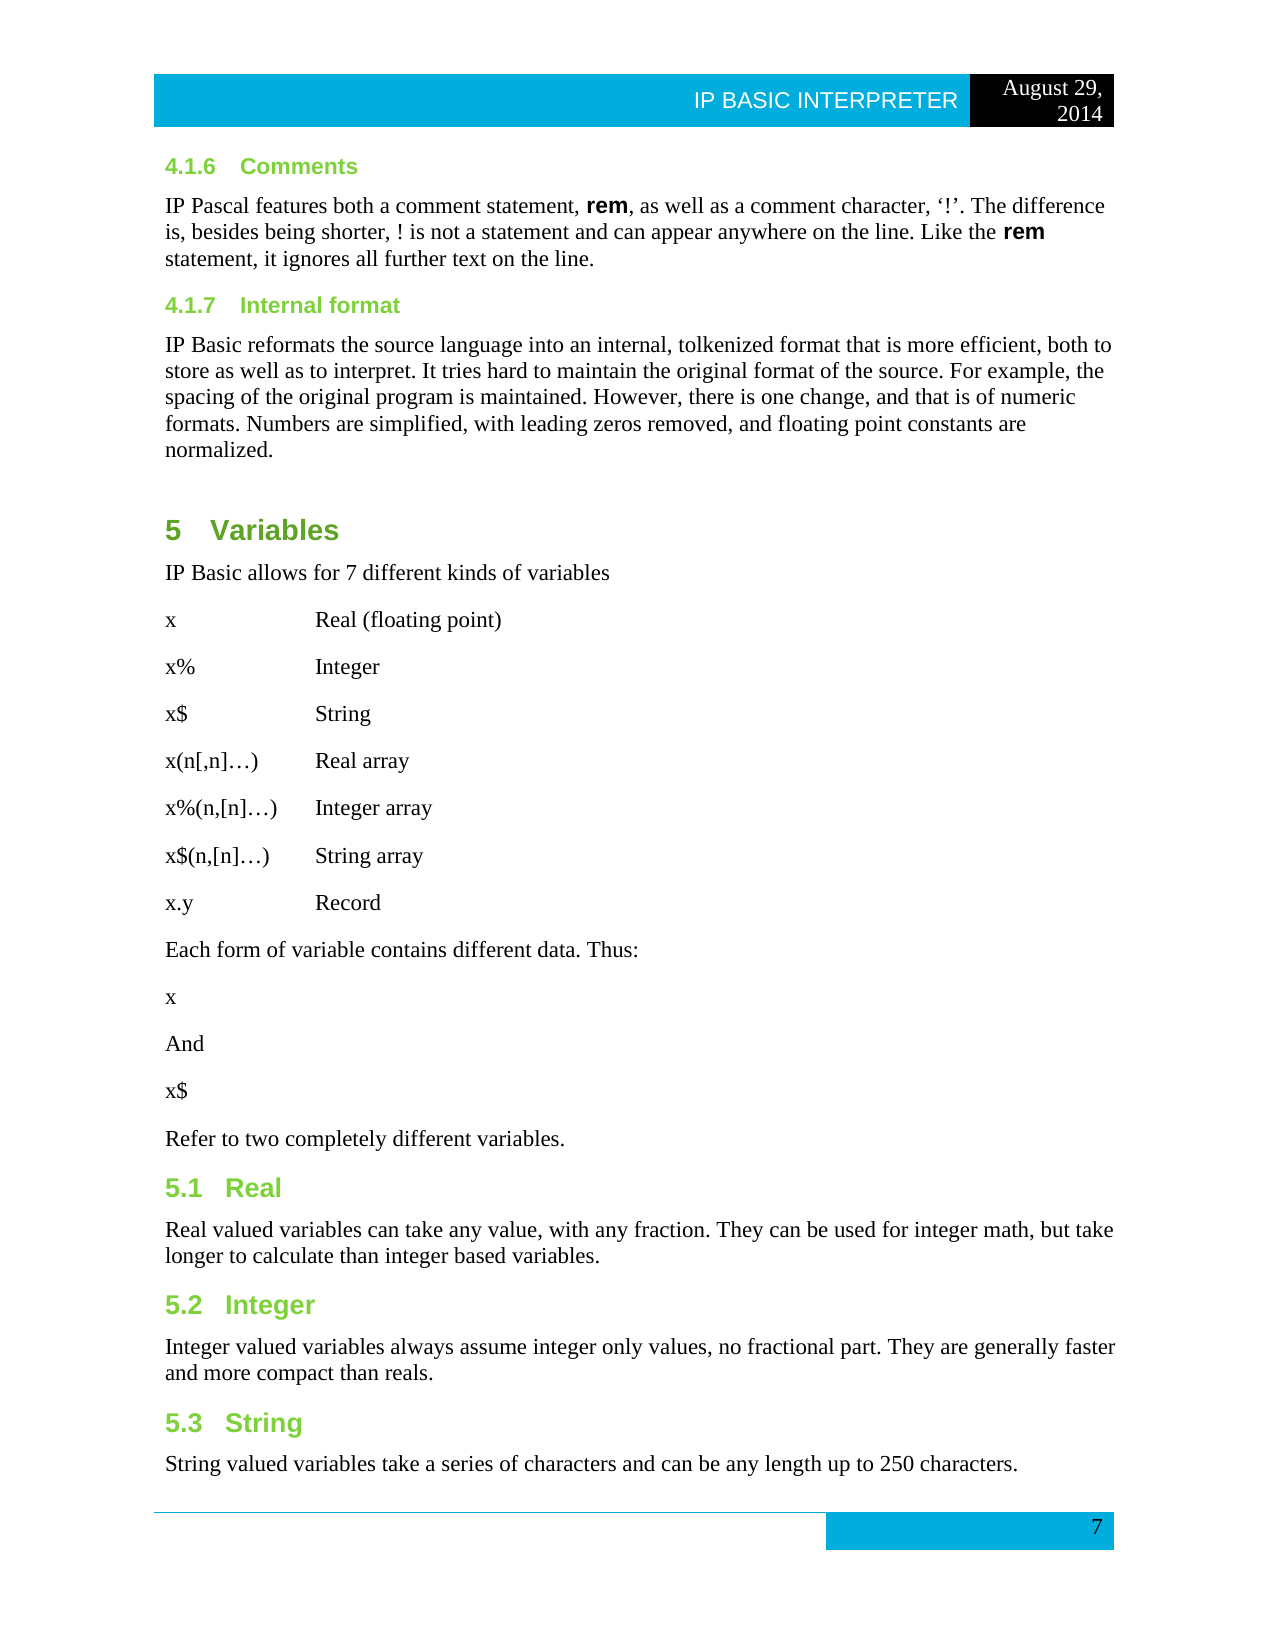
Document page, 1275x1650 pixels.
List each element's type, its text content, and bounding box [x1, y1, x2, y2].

text String valued variables take a series of characters and can be any length up to 250 characters. [165, 1450, 1125, 1477]
text Each form of variable contains different data. Thus: [165, 936, 1125, 962]
subtitle Integer [165, 1289, 1125, 1321]
text x(n[,n]…) Real array [165, 747, 1125, 774]
text x%(n,[n]…) Integer array [165, 794, 1125, 821]
text x.y Record [165, 889, 1125, 915]
text x$ String [165, 700, 1125, 726]
text x Real (floating point) [165, 606, 1125, 632]
text Refer to two completely different variables. [165, 1125, 1125, 1151]
subtitle String [165, 1407, 1125, 1438]
subtitle Internal format [165, 292, 1125, 318]
text Real valued variables can take any value, with any fraction. They can be used for integer math, but take longer to calculate than integer based variables. [165, 1216, 1125, 1268]
subtitle Variables [165, 512, 1125, 546]
subtitle Comments [165, 153, 1125, 179]
text IP Basic reformats the source language into an internal, tolkenized format that is more efficient, both to store as well as to interpret. It tries hard to maintain the original format of the source. For example, the spacing of the original program is maintained. However, there is one change, and that is of numeric formats. Numbers are simplified, with leading zeros removed, and floating point constants are normalized. [165, 331, 1125, 462]
text x$(n,[n]…) String array [165, 842, 1125, 868]
text x [165, 983, 1125, 1009]
text IP Basic allows for 7 different kinds of variables [165, 558, 1125, 585]
text Integer valued variables always assume integer only values, no fractional part. They are generally faster and more compact than reals. [165, 1333, 1125, 1386]
text x% Integer [165, 653, 1125, 679]
text x$ [165, 1078, 1125, 1104]
text IP Pascal features both a comment statement, rem, as well as a comment character, ‘!’. The difference is, besides being shorter, ! is not a statement and can appear anywhere on the line. Like the rem statement, it ignores all further text on the line. [165, 192, 1125, 271]
text And [165, 1030, 1125, 1057]
subtitle Real [165, 1172, 1125, 1203]
